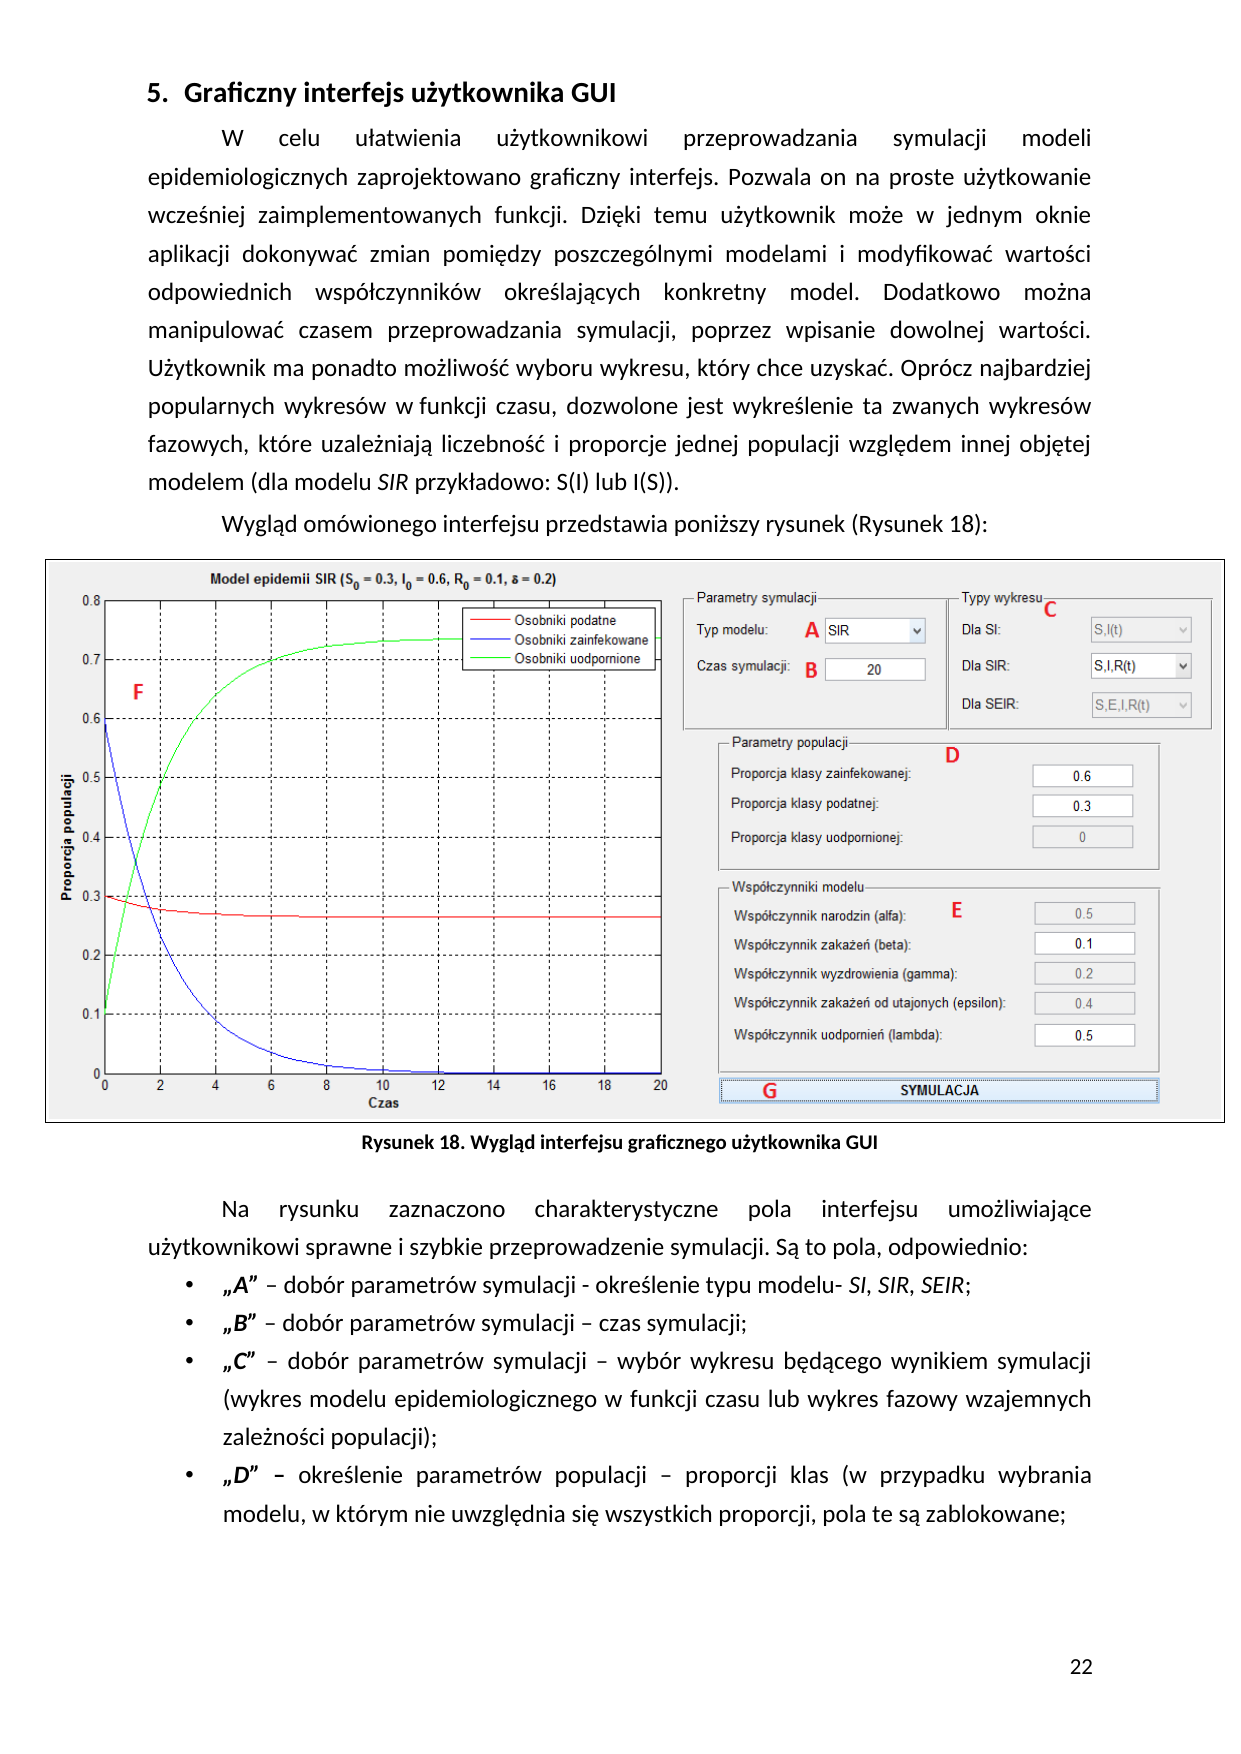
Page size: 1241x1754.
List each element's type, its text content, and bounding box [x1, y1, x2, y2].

text [148, 549, 1093, 559]
list „B” – dobór parametrów symulacji – czas symulacji; [185, 1307, 1093, 1338]
text Rysunek 18. Wygląd interfejsu graficznego użytkownika GUI [148, 1123, 1093, 1154]
picture [48, 562, 1221, 1119]
text W celu ułatwienia użytkownikowi przeprowadzania symulacji modeli epidemiologicznych zaprojektowano graficzny interfejs. Pozwala on na proste użytkowanie wcześniej zaimplementowanych funkcji. Dzięki temu użytkownik może w jednym oknie aplikacji dokonywać zmian pomiędzy poszczególnymi modelami i modyfikować wartości odpowiednich współczynników określających konkretny model. Dodatkowo można manipulować czasem przeprowadzania symulacji, poprzez wpisanie dowolnej wartości. Użytkownik ma ponadto możliwość wyboru wykresu, który chce uzyskać. Oprócz najbardziej popularnych wykresów w funkcji czasu, dozwolone jest wykreślenie ta zwanych wykresów fazowych, które uzależniają liczebność i proporcje jednej populacji względem innej objętej modelem (dla modelu SIR przykładowo: S(I) lub I(S)). [148, 118, 1093, 497]
text Na rysunku zaznaczono charakterystyczne pola interfejsu umożliwiające użytkownikowi sprawne i szybkie przeprowadzenie symulacji. Są to pola, odpowiednio: [148, 1193, 1093, 1261]
text Wygląd omówionego interfejsu przedstawia poniższy rysunek (Rysunek 18): [148, 504, 1093, 540]
list „D” – określenie parametrów populacji – proporcji klas (w przypadku wybrania modelu, w którym nie uwzględnia się wszystkich proporcji, pola te są zablokowane; [185, 1459, 1093, 1528]
list Graficzny interfejs użytkownika GUI [146, 74, 1093, 109]
list „A” – dobór parametrów symulacji - określenie typu modelu- SI, SIR, SEIR; [185, 1269, 1093, 1299]
text [46, 560, 1224, 1122]
list „C” – dobór parametrów symulacji – wybór wykresu będącego wynikiem symulacji (wykres modelu epidemiologicznego w funkcji czasu lub wykres fazowy wzajemnych zależności populacji); [185, 1345, 1093, 1452]
